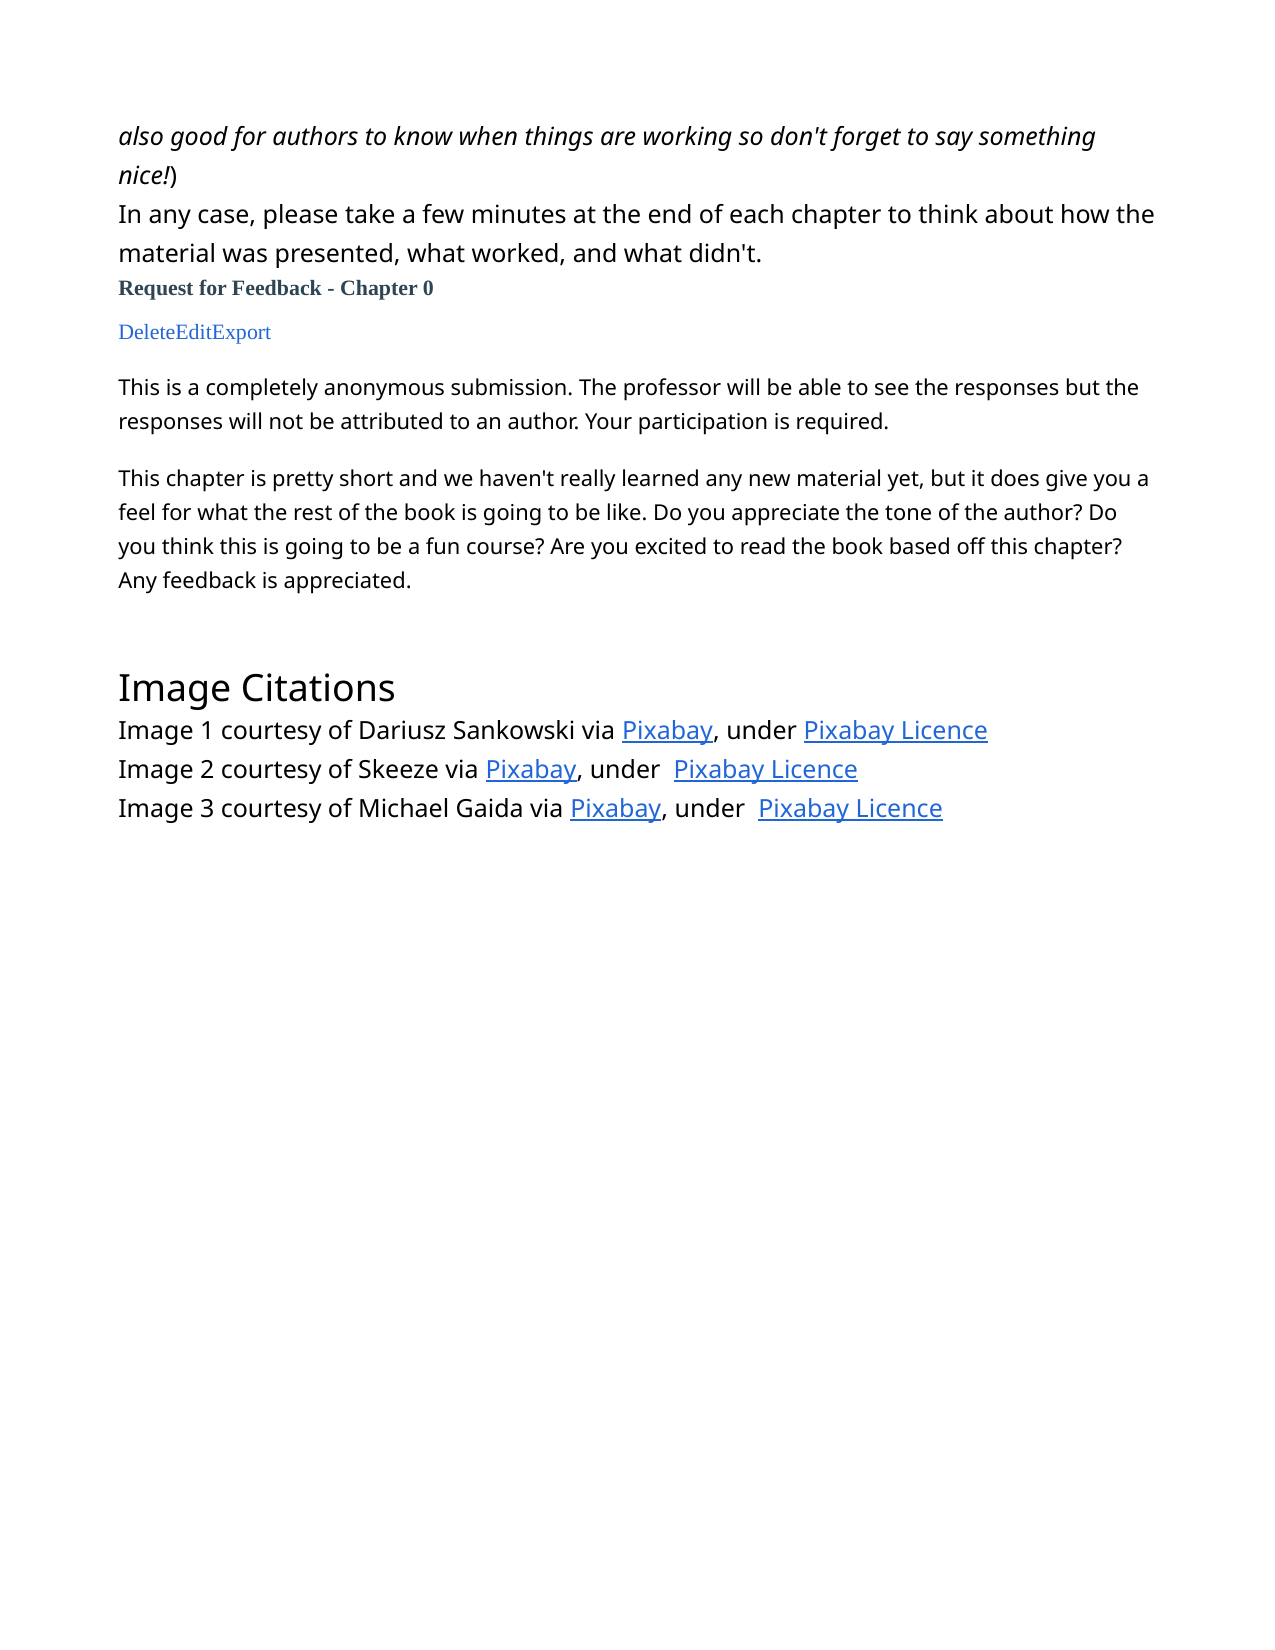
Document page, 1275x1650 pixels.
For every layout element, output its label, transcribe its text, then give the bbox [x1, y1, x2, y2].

text In any case, please take a few minutes at the end of each chapter to think about how the material was presented, what worked, and what didn't. [118, 196, 1157, 270]
text This chapter is pretty short and we haven't really learned any new material yet, but it does give you a feel for what the rest of the book is going to be like. Do you appreciate the tone of the author? Do you think this is going to be a fun course? Are you excited to read the book based off this chapter? Any feedback is appreciated. [118, 462, 1157, 595]
text Image 3 courtesy of Michael Gaida via Pixabay, under Pixabay Licence [118, 791, 1157, 825]
subtitle Image Citations [118, 661, 1157, 712]
text DeleteEditExport [118, 319, 1157, 344]
text This is a completely anonymous submission. The professor will be able to see the responses but the responses will not be attributed to an author. Your participation is required. [118, 372, 1157, 436]
text Image 2 courtesy of Skeeze via Pixabay, under Pixabay Licence [118, 752, 1157, 786]
text also good for authors to know when things are working so don't forget to say something nice!) [118, 118, 1157, 191]
text Image 1 courtesy of Dariusz Sankowski via Pixabay, under Pixabay Licence [118, 712, 1157, 746]
text Request for Feedback - Chapter 0 [118, 275, 1141, 300]
